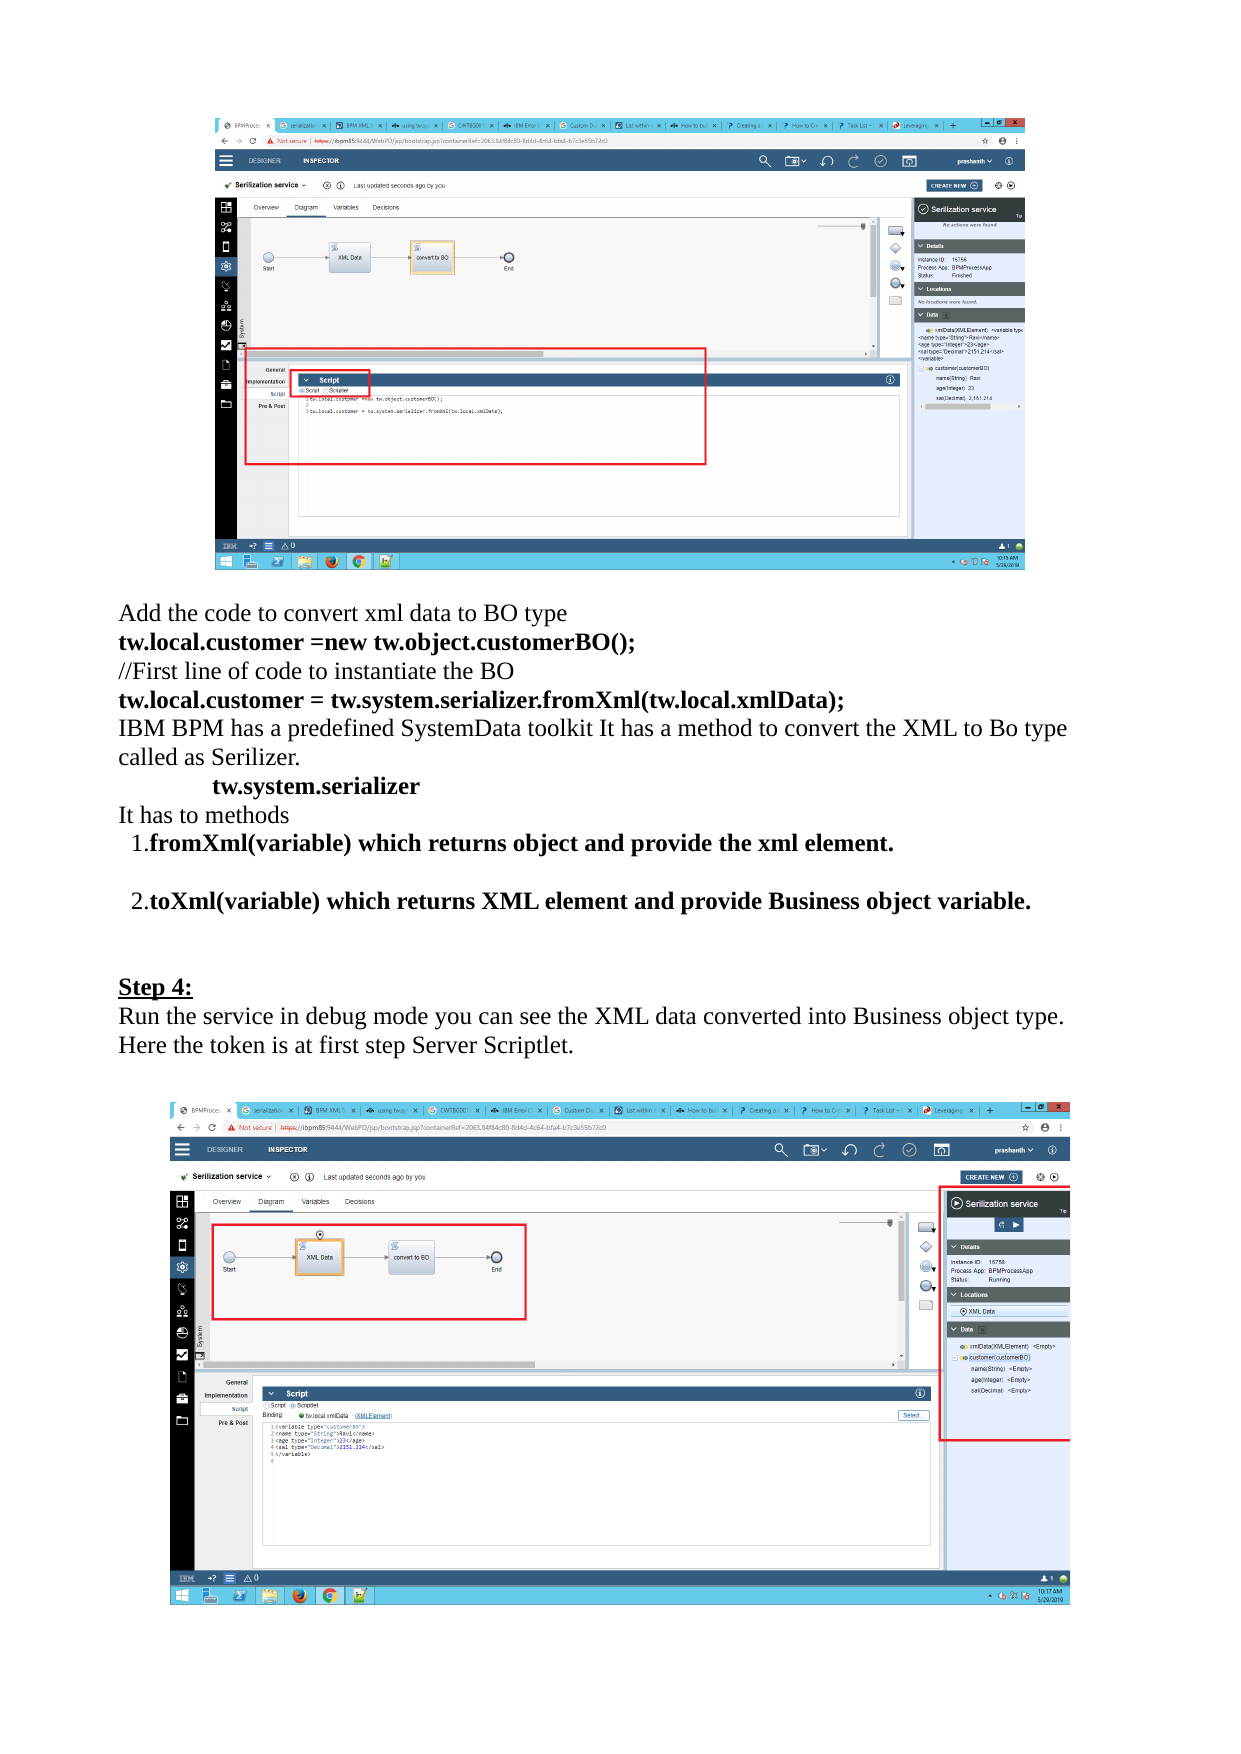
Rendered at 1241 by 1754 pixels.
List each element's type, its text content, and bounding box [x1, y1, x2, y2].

text Run the service in debug mode you can see the XML data converted into Business object type. [118, 1001, 1122, 1030]
picture [170, 1102, 1071, 1605]
text Step 4: [118, 972, 1122, 1001]
text It has to methods [118, 800, 1122, 828]
text //First line of code to instantiate the BO [118, 656, 1122, 685]
text Add the code to convert xml data to BO type [118, 598, 1122, 627]
text Here the token is at first step Server Scriptlet. [118, 1030, 1122, 1058]
text tw.local.customer = tw.system.serializer.fromXml(tw.local.xmlData); [118, 685, 1122, 713]
text 2.toXml(variable) which returns XML element and provide Business object variable. [118, 886, 1122, 915]
picture [215, 118, 1025, 570]
text tw.local.customer =new tw.object.customerBO(); [118, 627, 1122, 656]
text IBM BPM has a predefined SystemData toolkit It has a method to convert the XML to Bo type called as Serilizer. [118, 713, 1122, 771]
text 1.fromXml(variable) which returns object and provide the xml element. [118, 828, 1122, 857]
text tw.system.serializer [118, 771, 1122, 800]
